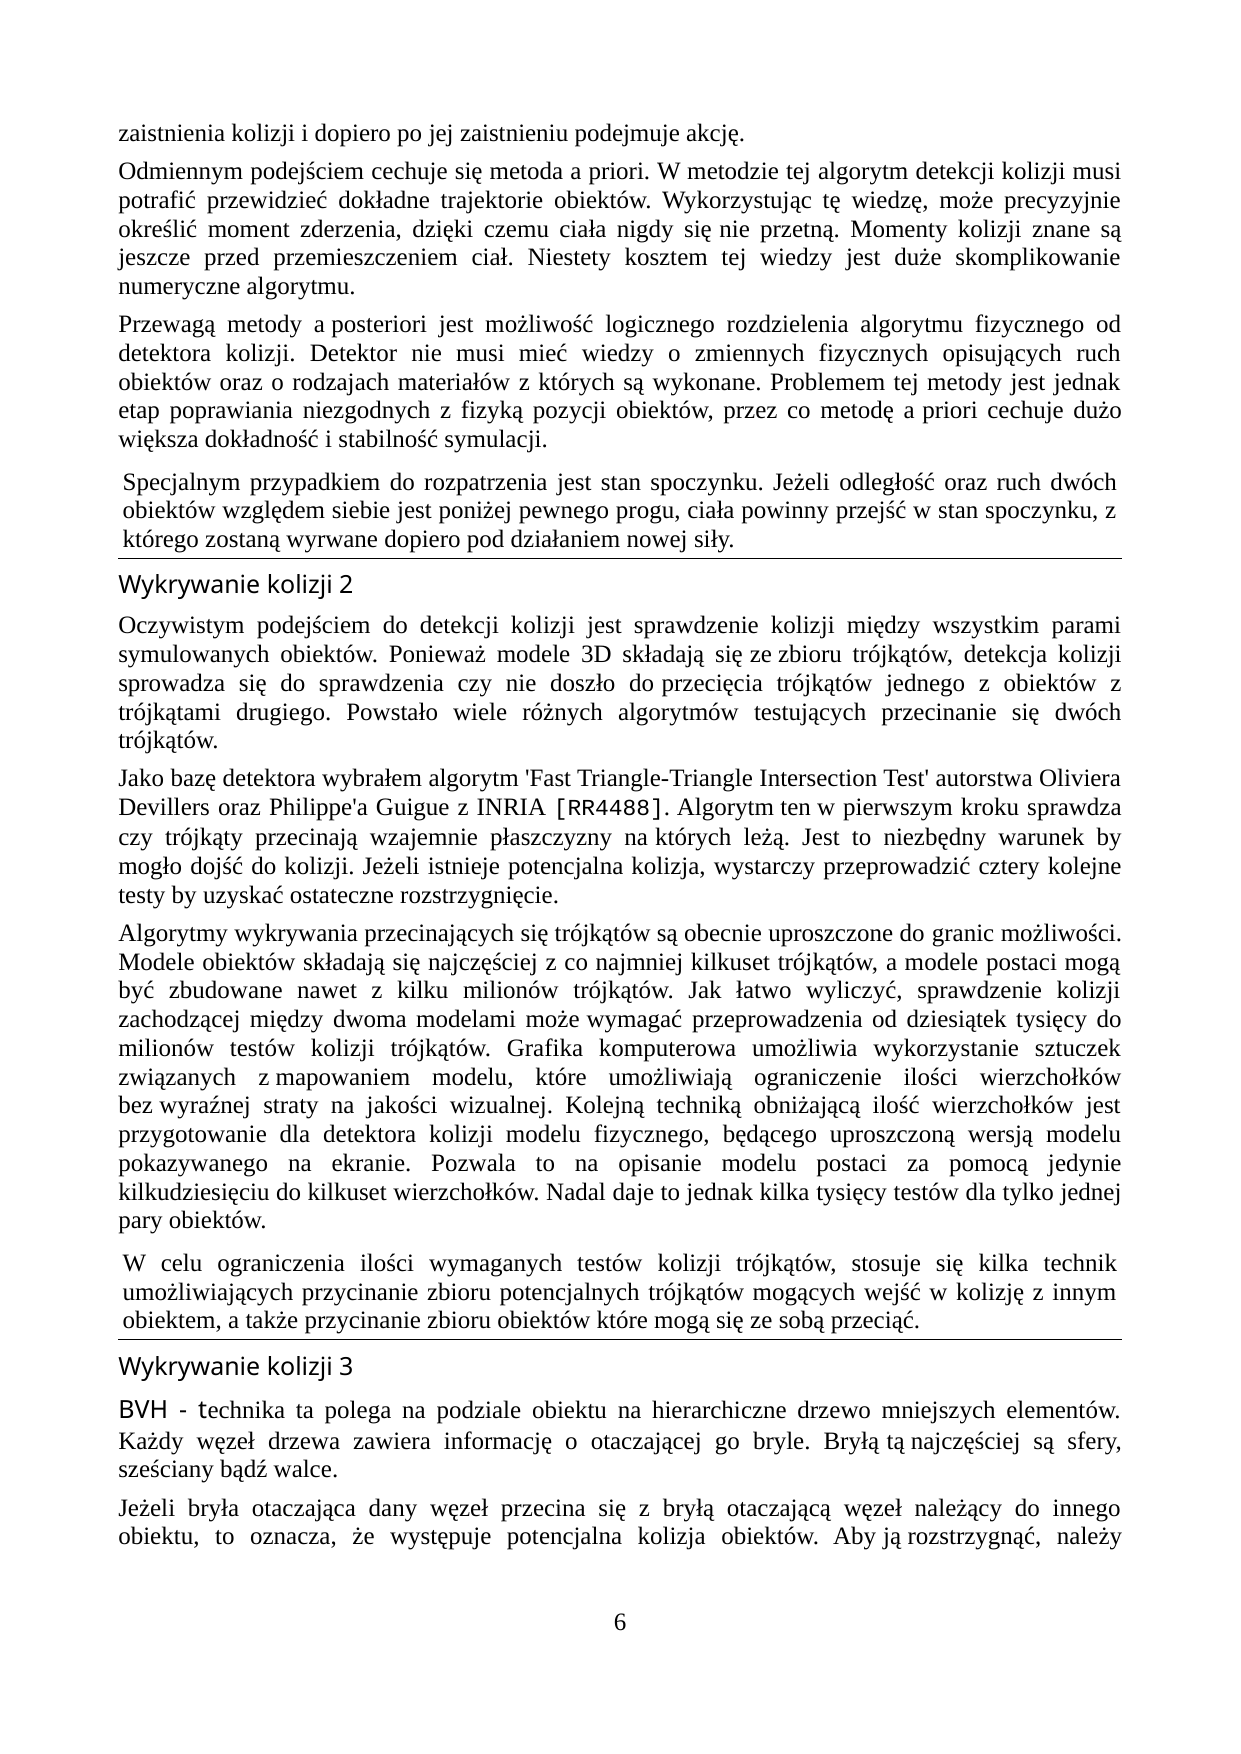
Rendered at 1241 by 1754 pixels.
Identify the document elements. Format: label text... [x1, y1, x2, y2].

text Specjalnym przypadkiem do rozpatrzenia jest stan spoczynku. Jeżeli odległość oraz ruch dwóch obiektów względem siebie jest poniżej pewnego progu, ciała powinny przejść w stan spoczynku, z którego zostaną wyrwane dopiero pod działaniem nowej siły. [118, 462, 1122, 558]
text Algorytmy wykrywania przecinających się trójkątów są obecnie uproszczone do granic możliwości. Modele obiektów składają się najczęściej z co najmniej kilkuset trójkątów, a modele postaci mogą być zbudowane nawet z kilku milionów trójkątów. Jak łatwo wyliczyć, sprawdzenie kolizji zachodzącej między dwoma modelami może wymagać przeprowadzenia od dziesiątek tysięcy do milionów testów kolizji trójkątów. Grafika komputerowa umożliwia wykorzystanie sztuczek związanych z mapowaniem modelu, które umożliwiają ograniczenie ilości wierzchołków bez wyraźnej straty na jakości wizualnej. Kolejną techniką obniżającą ilość wierzchołków jest przygotowanie dla detektora kolizji modelu fizycznego, będącego uproszczoną wersją modelu pokazywanego na ekranie. Pozwala to na opisanie modelu postaci za pomocą jedynie kilkudziesięciu do kilkuset wierzchołków. Nadal daje to jednak kilka tysięcy testów dla tylko jednej pary obiektów. [118, 918, 1122, 1234]
text Wykrywanie kolizji 3 [118, 1348, 1122, 1382]
text zaistnienia kolizji i dopiero po jej zaistnieniu podejmuje akcję. [118, 118, 1122, 147]
text Wykrywanie kolizji 2 [118, 567, 1122, 601]
text W celu ograniczenia ilości wymaganych testów kolizji trójkątów, stosuje się kilka technik umożliwiających przycinanie zbioru potencjalnych trójkątów mogących wejść w kolizję z innym obiektem, a także przycinanie zbioru obiektów które mogą się ze sobą przeciąć. [118, 1244, 1122, 1339]
text Odmiennym podejściem cechuje się metoda a priori. W metodzie tej algorytm detekcji kolizji musi potrafić przewidzieć dokładne trajektorie obiektów. Wykorzystując tę wiedzę, może precyzyjnie określić moment zderzenia, dzięki czemu ciała nigdy się nie przetną. Momenty kolizji znane są jeszcze przed przemieszczeniem ciał. Niestety kosztem tej wiedzy jest duże skomplikowanie numeryczne algorytmu. [118, 156, 1122, 300]
text Jeżeli bryła otaczająca dany węzeł przecina się z bryłą otaczającą węzeł należący do innego obiektu, to oznacza, że występuje potencjalna kolizja obiektów. Aby ją rozstrzygnąć, należy [118, 1493, 1122, 1550]
text Przewagą metody a posteriori jest możliwość logicznego rozdzielenia algorytmu fizycznego od detektora kolizji. Detektor nie musi mieć wiedzy o zmiennych fizycznych opisujących ruch obiektów oraz o rodzajach materiałów z których są wykonane. Problemem tej metody jest jednak etap poprawiania niezgodnych z fizyką pozycji obiektów, przez co metodę a priori cechuje dużo większa dokładność i stabilność symulacji. [118, 309, 1122, 453]
text Jako bazę detektora wybrałem algorytm 'Fast Triangle-Triangle Intersection Test' autorstwa Oliviera Devillers oraz Philippe'a Guigue z INRIA [RR4488]. Algorytm ten w pierwszym kroku sprawdza czy trójkąty przecinają wzajemnie płaszczyzny na których leżą. Jest to niezbędny warunek by mogło dojść do kolizji. Jeżeli istnieje potencjalna kolizja, wystarczy przeprowadzić cztery kolejne testy by uzyskać ostateczne rozstrzygnięcie. [118, 763, 1122, 909]
text Oczywistym podejściem do detekcji kolizji jest sprawdzenie kolizji między wszystkim parami symulowanych obiektów. Ponieważ modele 3D składają się ze zbioru trójkątów, detekcja kolizji sprowadza się do sprawdzenia czy nie doszło do przecięcia trójkątów jednego z obiektów z trójkątami drugiego. Powstało wiele różnych algorytmów testujących przecinanie się dwóch trójkątów. [118, 610, 1122, 754]
text BVH - technika ta polega na podziale obiektu na hierarchiczne drzewo mniejszych elementów. Każdy węzeł drzewa zawiera informację o otaczającej go bryle. Bryłą tą najczęściej są sfery, sześciany bądź walce. [118, 1392, 1122, 1483]
